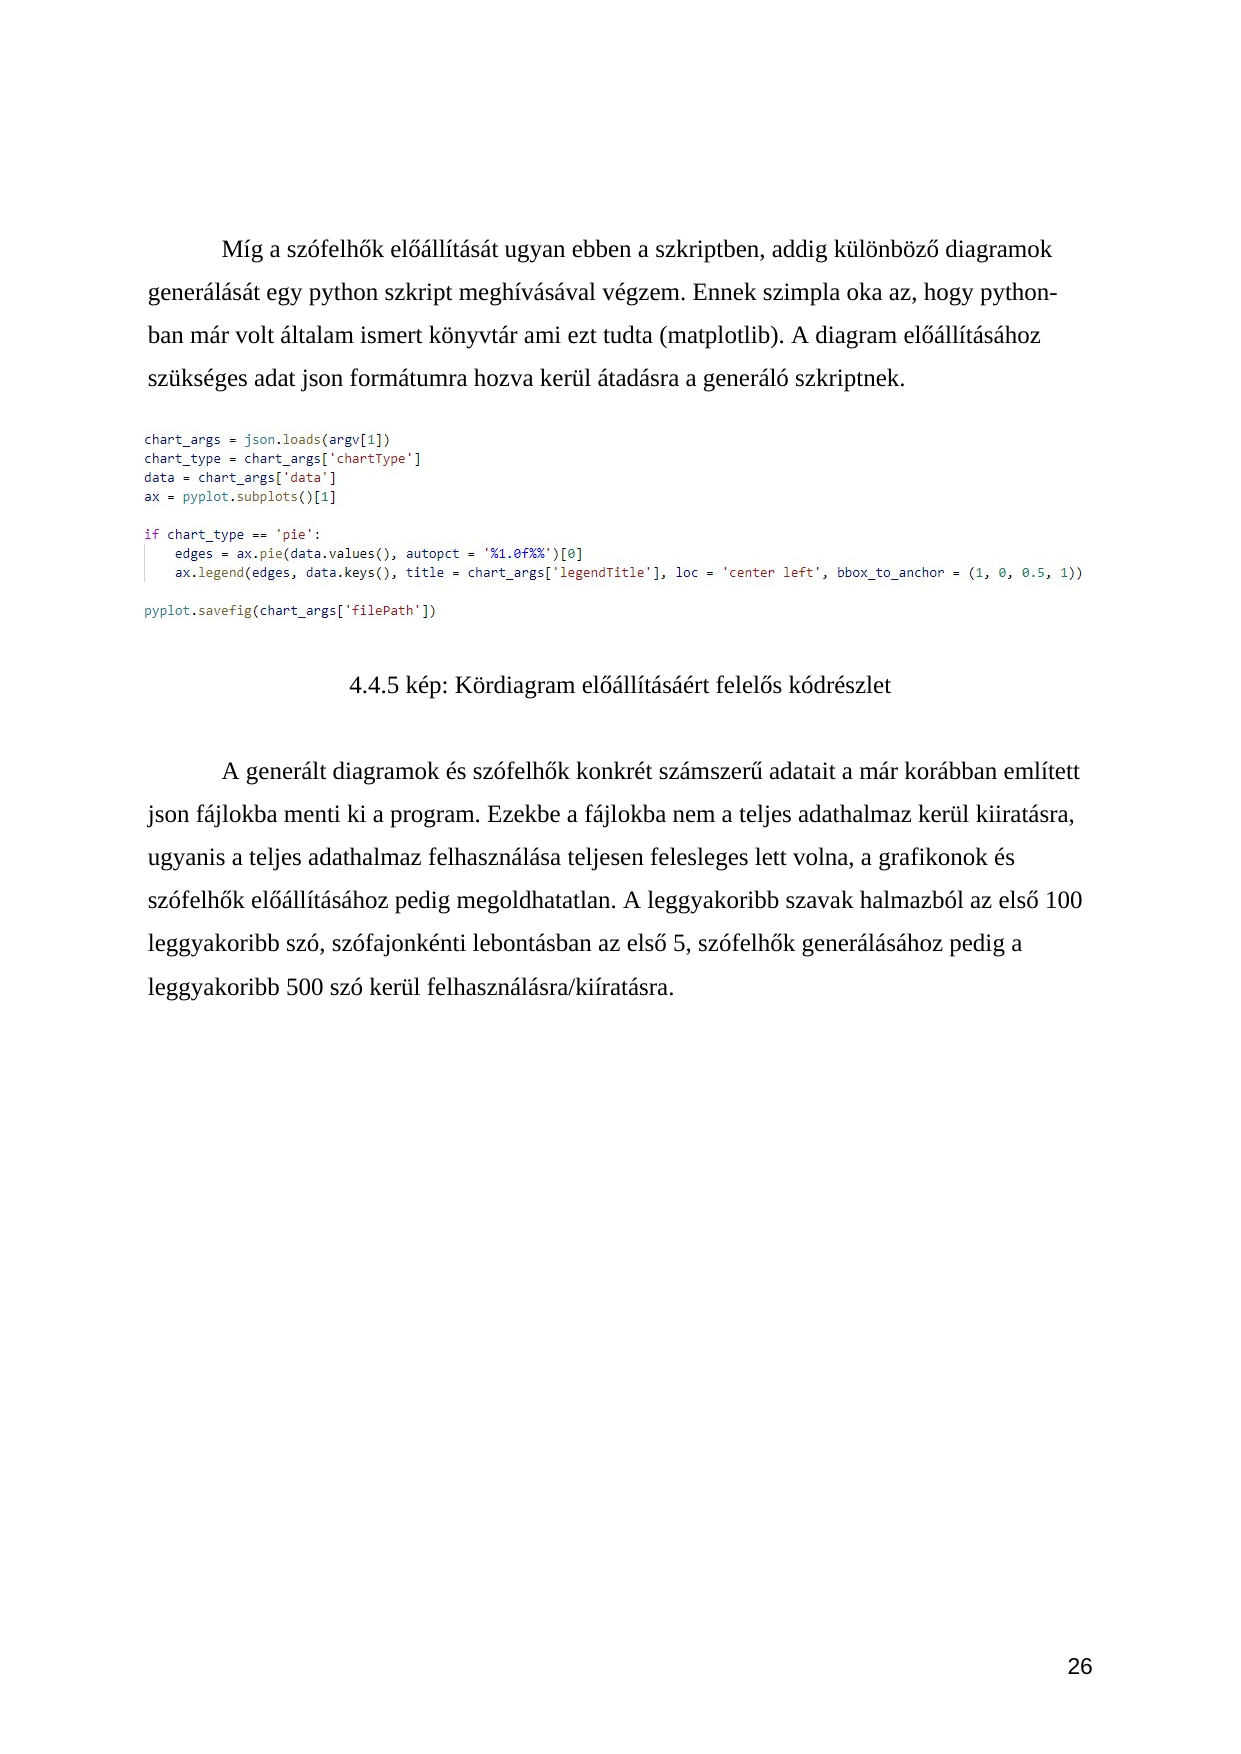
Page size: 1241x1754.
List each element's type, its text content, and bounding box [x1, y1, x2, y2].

text Míg a szófelhők előállítását ugyan ebben a szkriptben, addig különböző diagramok generálását egy python szkript meghívásával végzem. Ennek szimpla oka az, hogy python-ban már volt általam ismert könyvtár ami ezt tudta (matplotlib). A diagram előállításához szükséges adat json formátumra hozva kerül átadásra a generáló szkriptnek. [148, 234, 1093, 392]
text A generált diagramok és szófelhők konkrét számszerű adatait a már korábban említett json fájlokba menti ki a program. Ezekbe a fájlokba nem a teljes adathalmaz kerül kiiratásra, ugyanis a teljes adathalmaz felhasználása teljesen felesleges lett volna, a grafikonok és szófelhők előállításához pedig megoldhatatlan. A leggyakoribb szavak halmazból az első 100 leggyakoribb szó, szófajonkénti lebontásban az első 5, szófelhők generálásához pedig a leggyakoribb 500 szó kerül felhasználásra/kiíratásra. [148, 756, 1093, 1000]
picture [142, 428, 1084, 623]
text 4.4.5 kép: Kördiagram előállításáért felelős kódrészlet [148, 406, 1093, 698]
